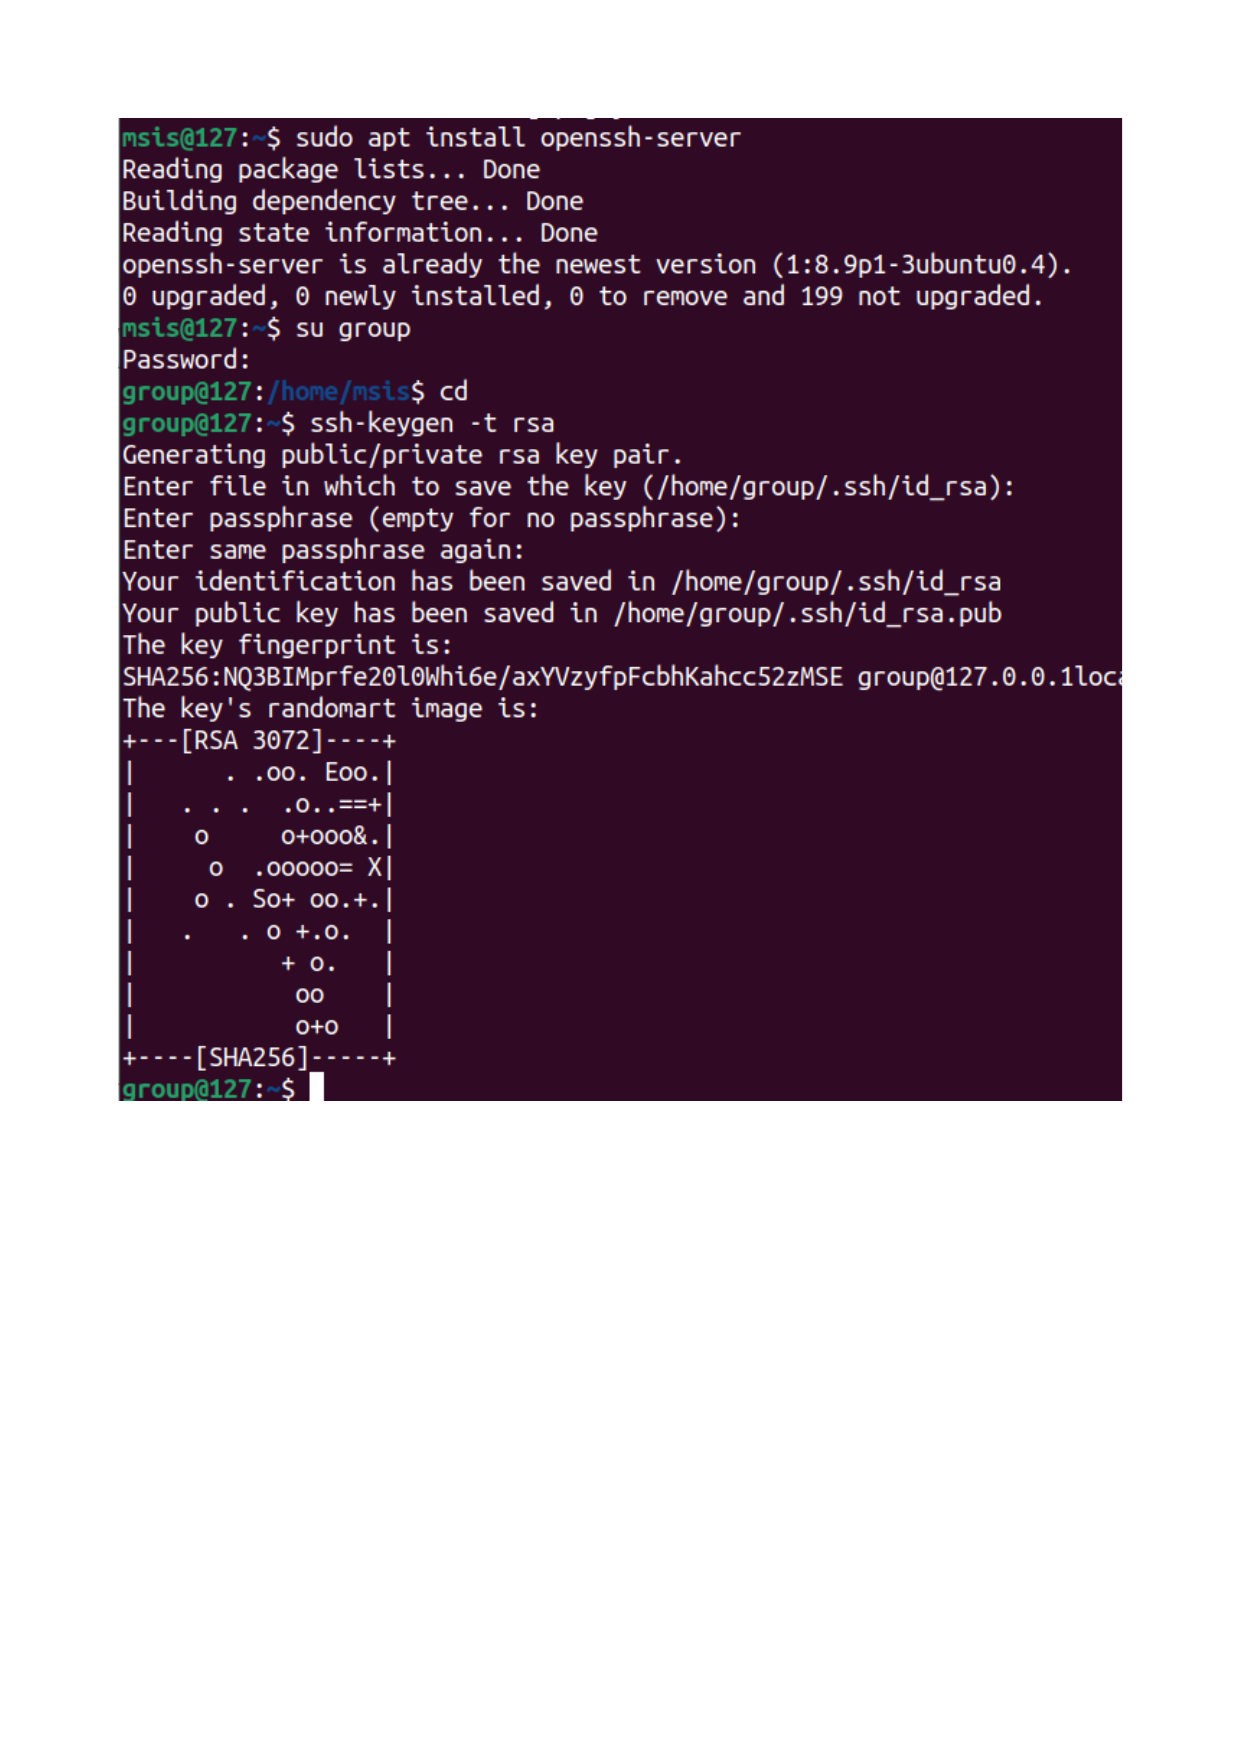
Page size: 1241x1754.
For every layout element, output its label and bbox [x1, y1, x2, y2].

picture [118, 118, 1123, 1101]
